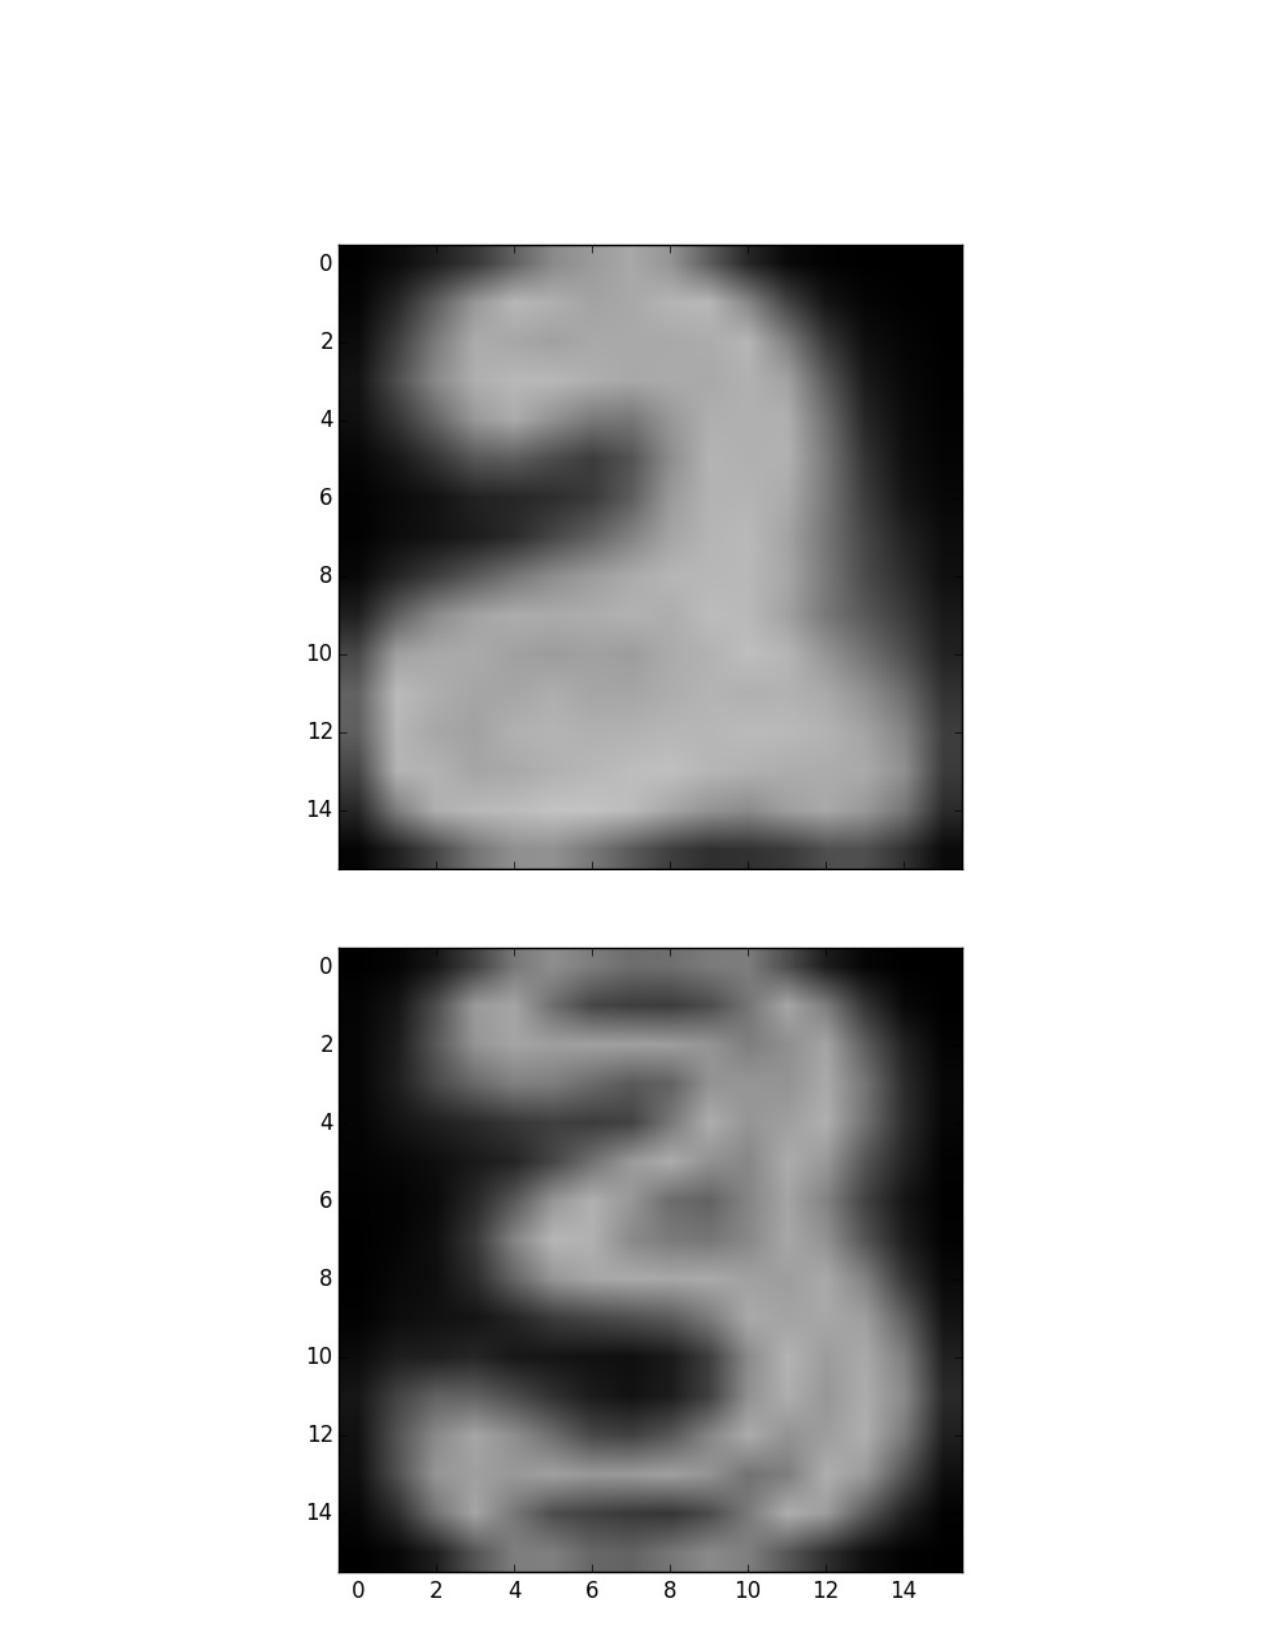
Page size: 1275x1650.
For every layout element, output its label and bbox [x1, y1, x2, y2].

picture [118, 167, 1157, 1650]
